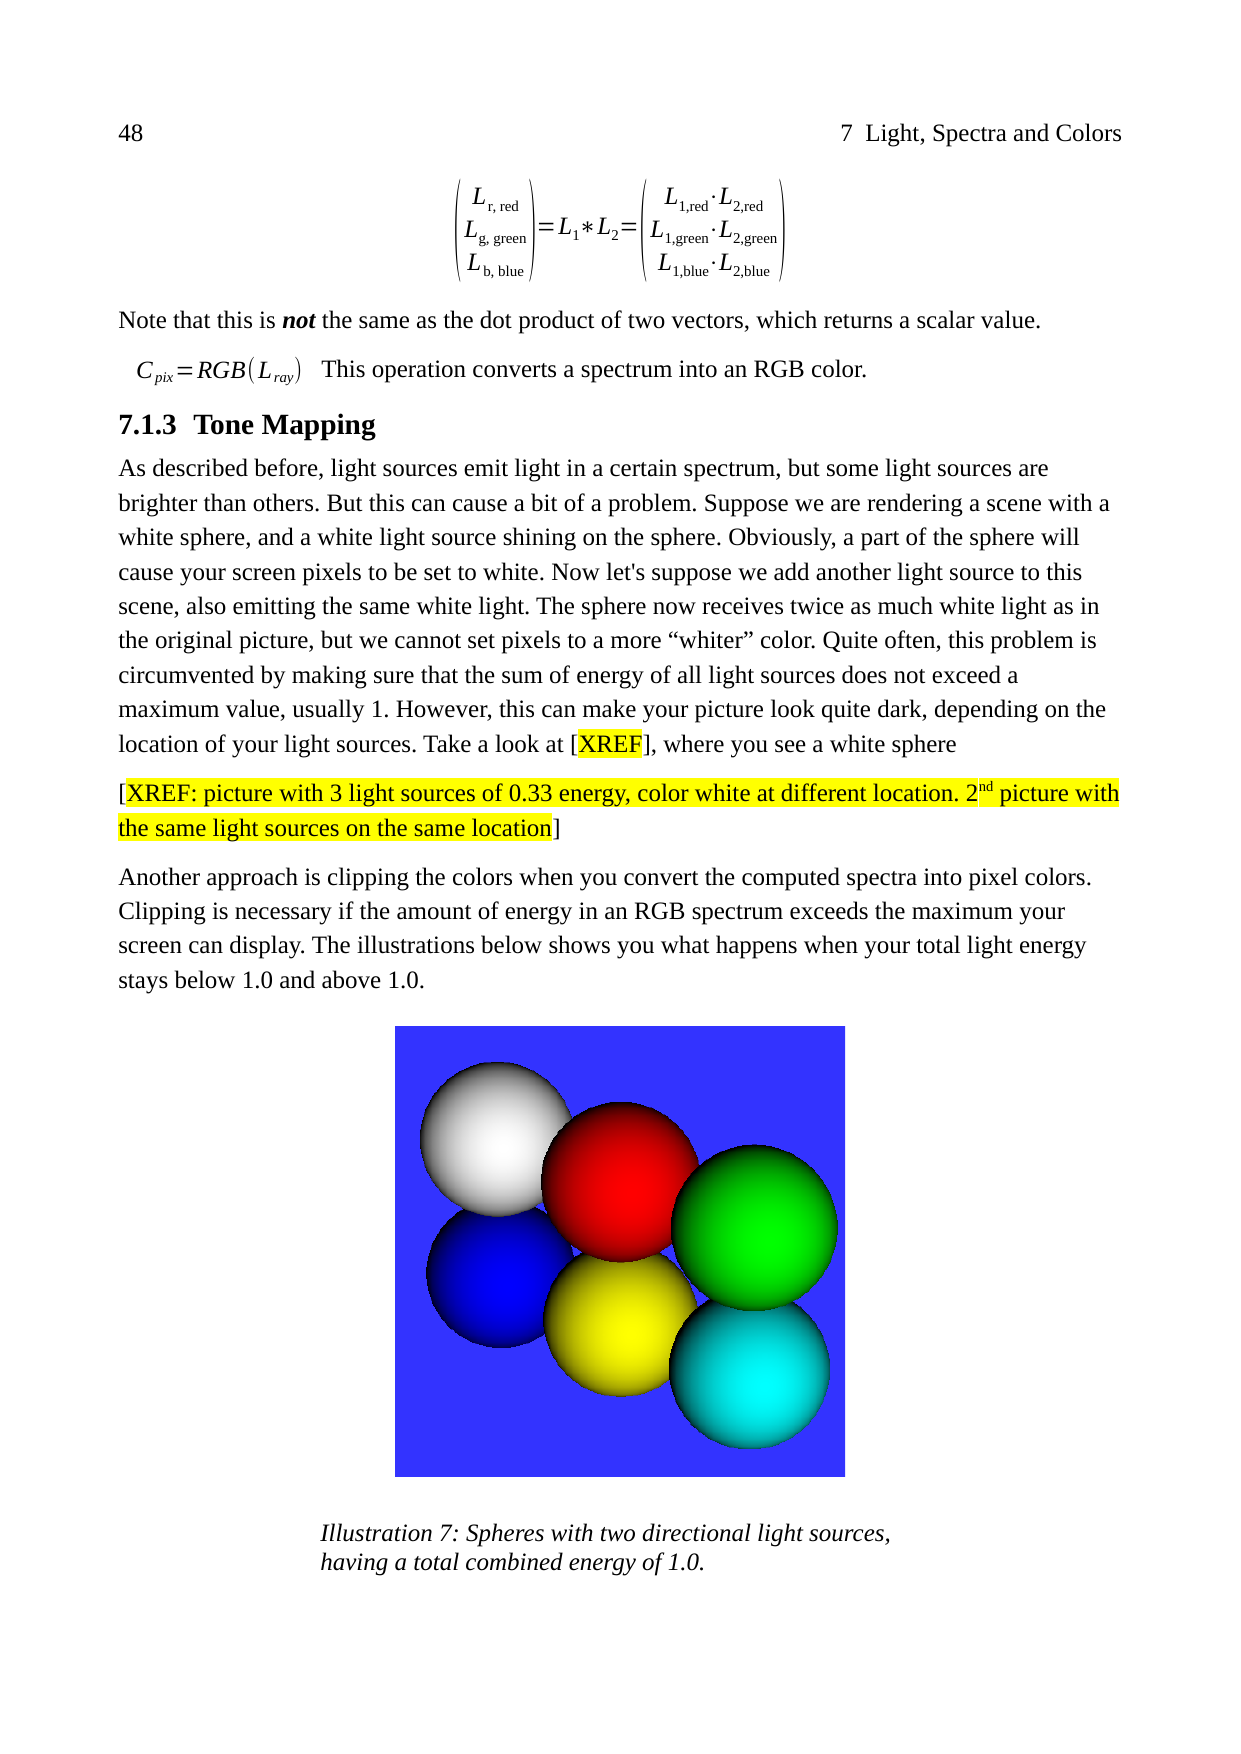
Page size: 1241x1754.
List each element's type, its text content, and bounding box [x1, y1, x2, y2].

text As described before, light sources emit light in a certain spectrum, but some light sources are brighter than others. But this can cause a bit of a problem. Suppose we are rendering a scene with a white sphere, and a white light source shining on the sphere. Obviously, a part of the sphere will cause your screen pixels to be set to white. Now let's suppose we add another light source to this scene, also emitting the same white light. The sphere now receives twice as much white light as in the original picture, but we cannot set pixels to a more “whiter” color. Quite often, this problem is circumvented by making sure that the sum of energy of all light sources does not exceed a maximum value, usually 1. However, this can make your picture look quite dark, depending on the location of your light sources. Take a look at [XREF], where you see a white sphere [118, 453, 1122, 758]
text Illustration 7: Spheres with two directional light sources, having a total combined energy of 1.0. [320, 1518, 920, 1575]
text Another approach is clipping the colors when you convert the computed spectra into pixel colors. Clipping is necessary if the amount of energy in an RGB spectrum exceeds the maximum your screen can display. The illustrations below shows you what happens when your total light energy stays below 1.0 and above 1.0. [118, 862, 1122, 994]
text Note that this is not the same as the dot product of two vectors, which returns a scalar value. [118, 305, 1122, 334]
text [XREF: picture with 3 light sources of 0.33 energy, color white at different location. 2nd picture with the same light sources on the same location] [118, 778, 1122, 841]
picture [395, 1026, 846, 1477]
text This operation converts a spectrum into an RGB color. [118, 354, 1122, 387]
subtitle Tone Mapping [118, 407, 1122, 441]
